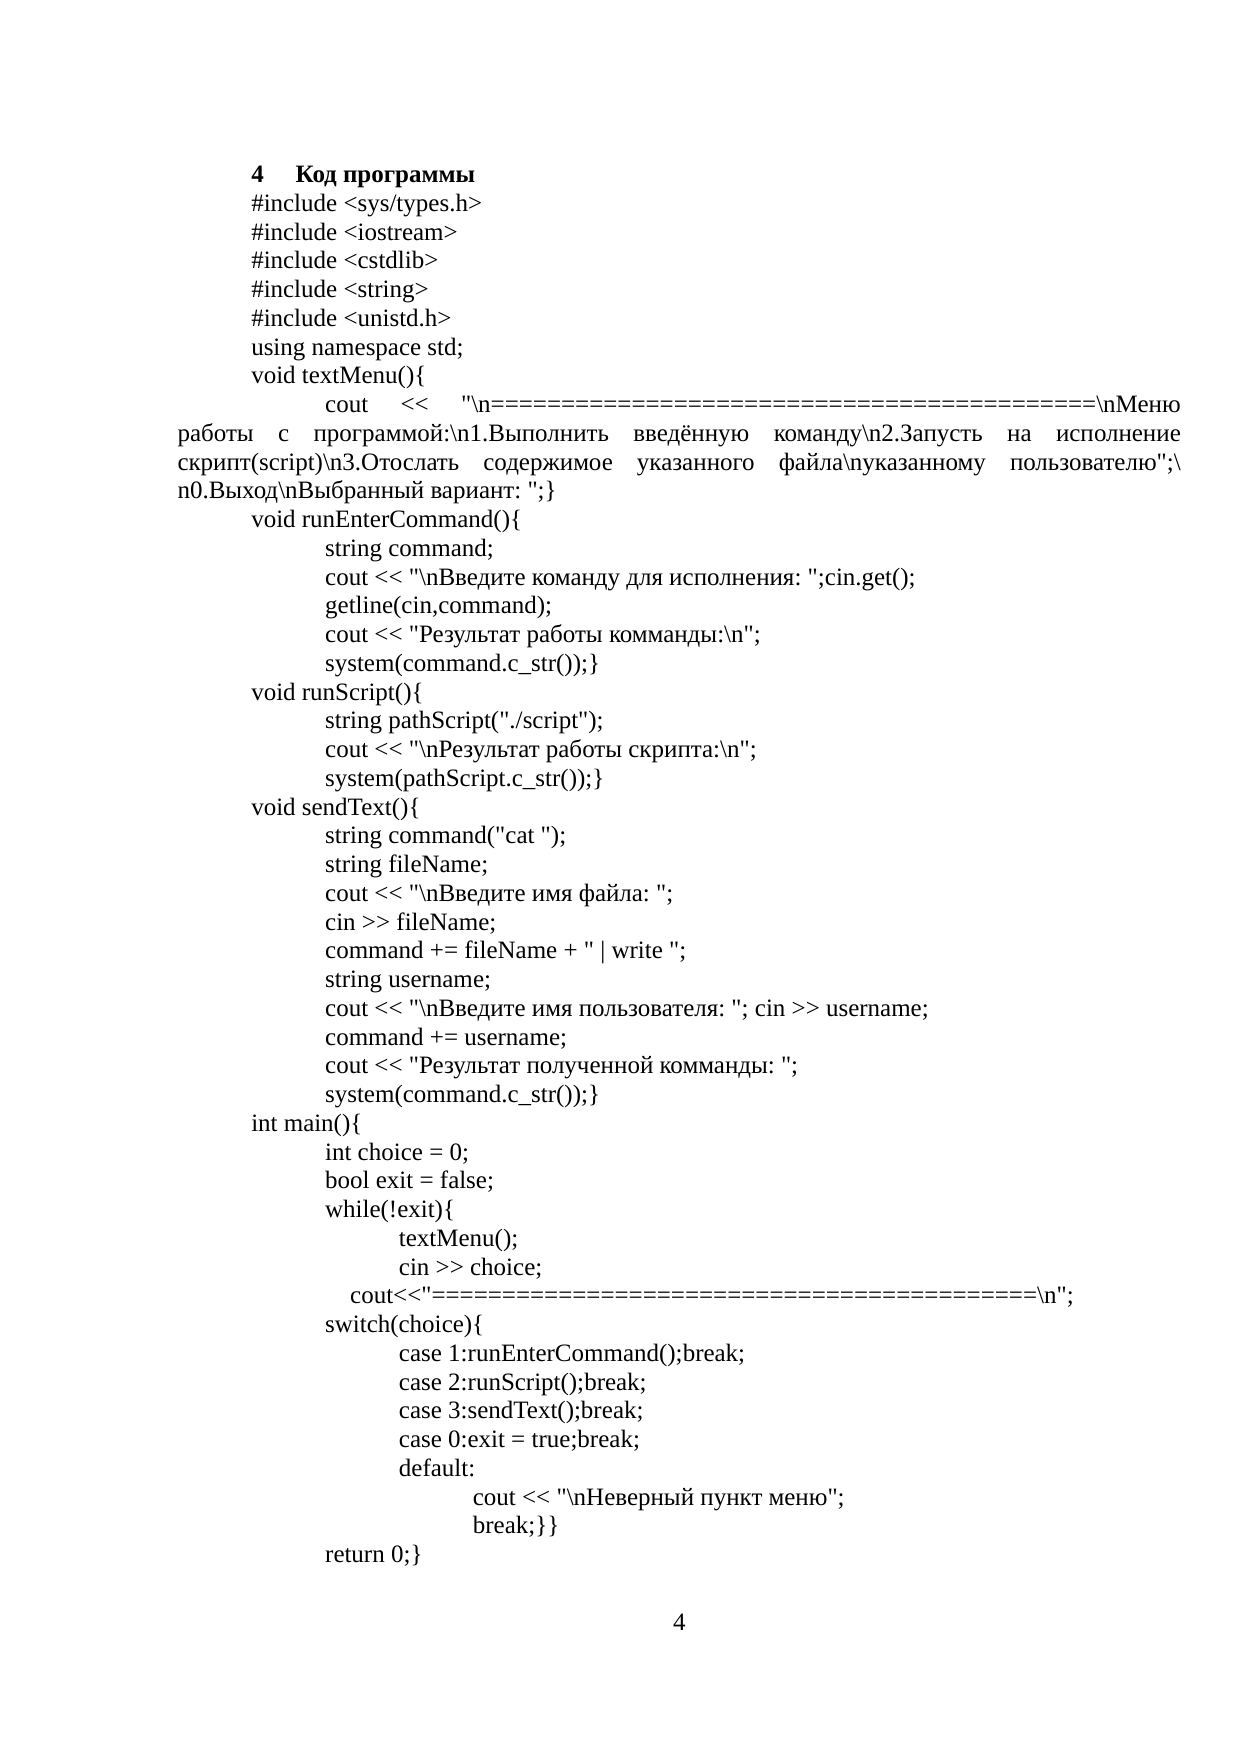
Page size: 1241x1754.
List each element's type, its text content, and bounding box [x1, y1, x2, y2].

text getline(cin,command); [177, 591, 1181, 619]
text cout << "Результат работы комманды:\n"; [177, 619, 1181, 648]
text case 3:sendText();break; [177, 1396, 1181, 1424]
text cin >> fileName; [177, 907, 1181, 936]
text int choice = 0; [177, 1137, 1181, 1166]
text #include <cstdlib> [177, 246, 1181, 274]
text void runScript(){ [177, 677, 1181, 706]
text cout << "Результат полученной комманды: "; [177, 1051, 1181, 1079]
text string username; [177, 964, 1181, 993]
text void sendText(){ [177, 792, 1181, 821]
text system(command.c_str());} [177, 1079, 1181, 1108]
text #include <unistd.h> [177, 303, 1181, 332]
text cout << "\nНеверный пункт меню"; [177, 1482, 1181, 1511]
text command += username; [177, 1022, 1181, 1051]
text system(pathScript.c_str());} [177, 763, 1181, 792]
text cout<<"===========================================\n"; [177, 1281, 1181, 1309]
text int main(){ [177, 1108, 1181, 1137]
text string command; [177, 533, 1181, 562]
text bool exit = false; [177, 1166, 1181, 1194]
text cout << "\nВведите команду для исполнения: ";cin.get(); [177, 562, 1181, 591]
text #include <iostream> [177, 217, 1181, 246]
text string command("cat "); [177, 821, 1181, 849]
text using namespace std; [177, 332, 1181, 361]
text cout << "\nВведите имя пользователя: "; cin >> username; [177, 993, 1181, 1022]
text command += fileName + " | write "; [177, 936, 1181, 964]
text textMenu(); [177, 1223, 1181, 1252]
text void runEnterCommand(){ [177, 504, 1181, 533]
text break;}} [177, 1511, 1181, 1539]
text cout << "\nВведите имя файла: "; [177, 878, 1181, 907]
text switch(choice){ [177, 1309, 1181, 1338]
text default: [177, 1453, 1181, 1482]
text #include <string> [177, 274, 1181, 303]
text string pathScript("./script"); [177, 706, 1181, 734]
text case 0:exit = true;break; [177, 1424, 1181, 1453]
text string fileName; [177, 849, 1181, 878]
text cin >> choice; [177, 1252, 1181, 1281]
subtitle Код программы [177, 159, 1181, 188]
text system(command.c_str());} [177, 648, 1181, 677]
text cout << "\nРезультат работы скрипта:\n"; [177, 734, 1181, 763]
text cout << "\n===========================================\nМеню работы с программой:\n1.Выполнить введённую команду\n2.Запусть на исполнение скрипт(script)\n3.Отослать содержимое указанного файла\nуказанному пользователю";\n0.Выход\nВыбранный вариант: ";} [177, 389, 1181, 504]
text #include <sys/types.h> [177, 188, 1181, 217]
text void textMenu(){ [177, 361, 1181, 389]
text while(!exit){ [177, 1194, 1181, 1223]
text case 1:runEnterCommand();break; [177, 1338, 1181, 1367]
text return 0;} [177, 1539, 1181, 1568]
text case 2:runScript();break; [177, 1367, 1181, 1396]
